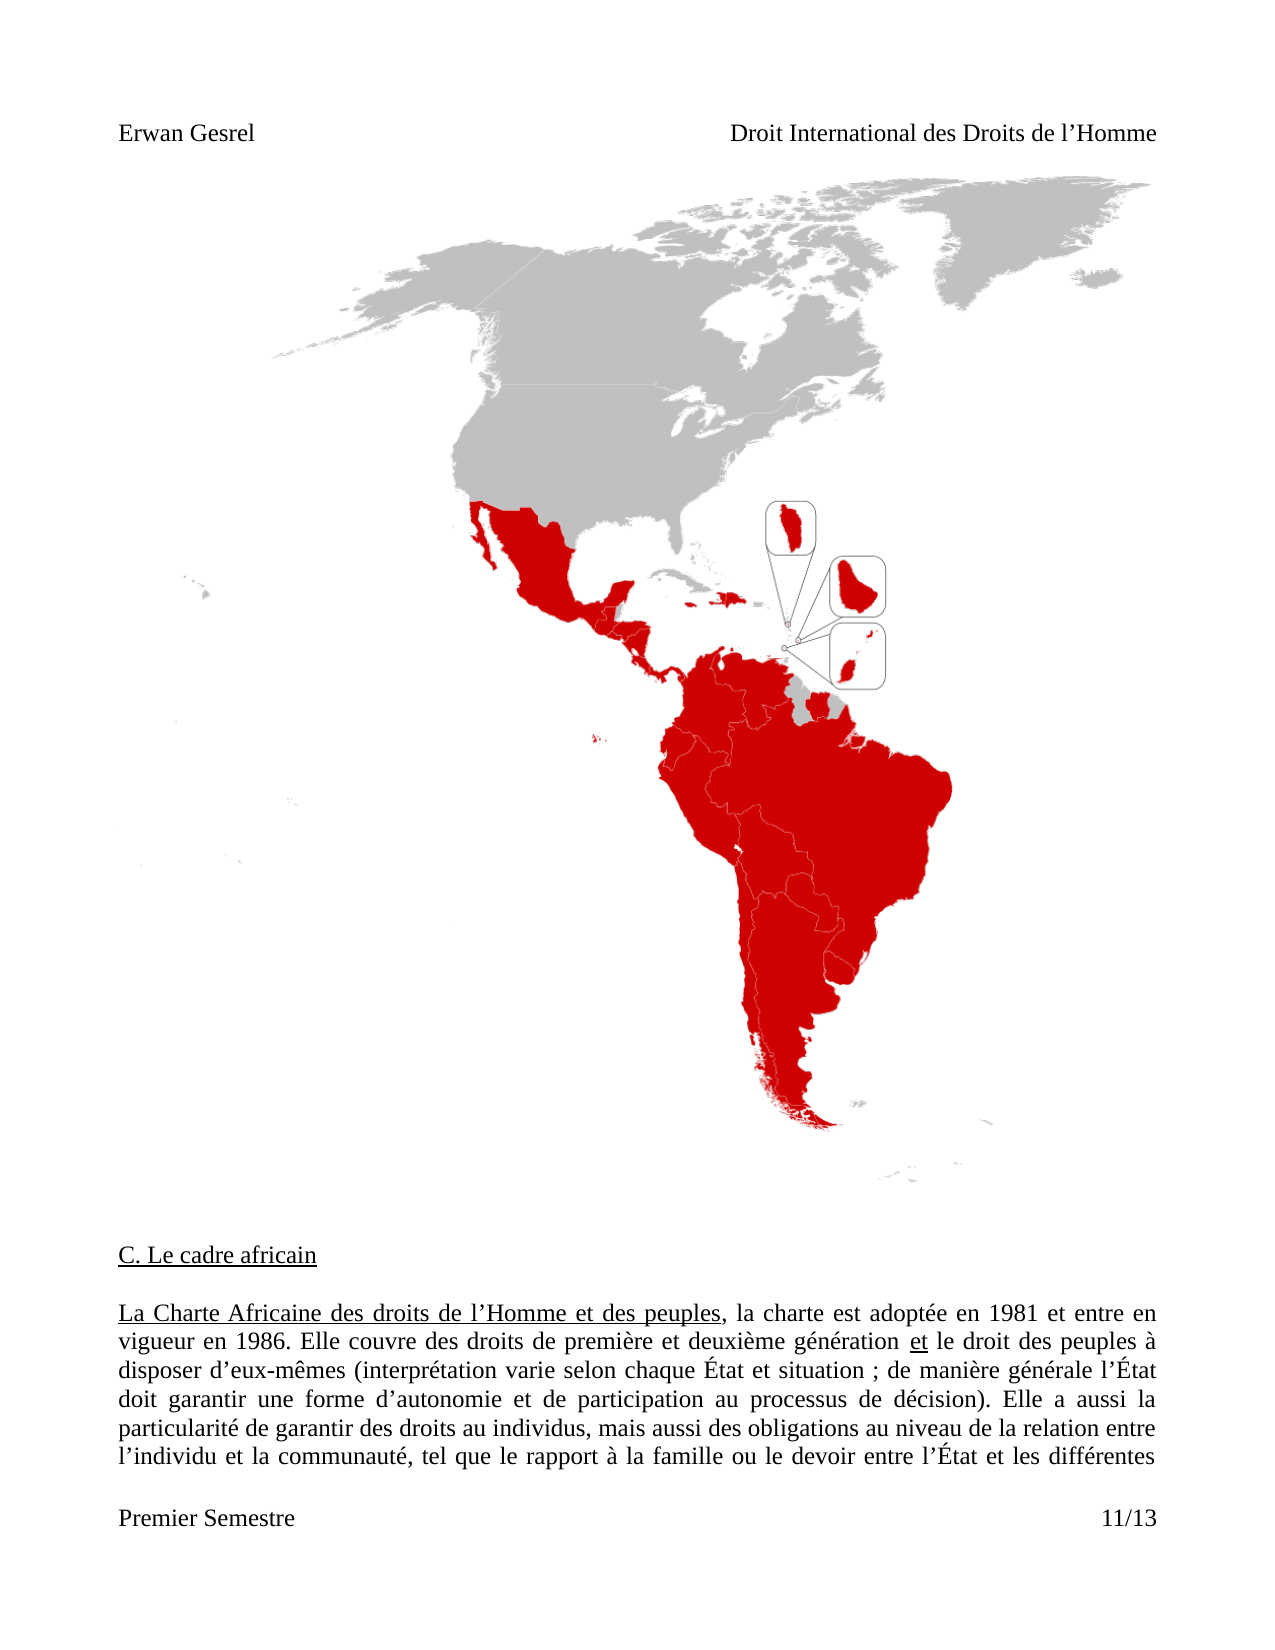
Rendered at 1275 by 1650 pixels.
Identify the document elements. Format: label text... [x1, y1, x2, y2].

text C. Le cadre africain [118, 1240, 1157, 1269]
picture [118, 176, 1157, 1183]
text La Charte Africaine des droits de l’Homme et des peuples, la charte est adoptée en 1981 et entre en vigueur en 1986. Elle couvre des droits de première et deuxième génération et le droit des peuples à disposer d’eux-mêmes (interprétation varie selon chaque État et situation ; de manière générale l’État doit garantir une forme d’autonomie et de participation au processus de décision). Elle a aussi la particularité de garantir des droits au individus, mais aussi des obligations au niveau de la relation entre l’individu et la communauté, tel que le rapport à la famille ou le devoir entre l’État et les différentes [118, 1298, 1157, 1470]
